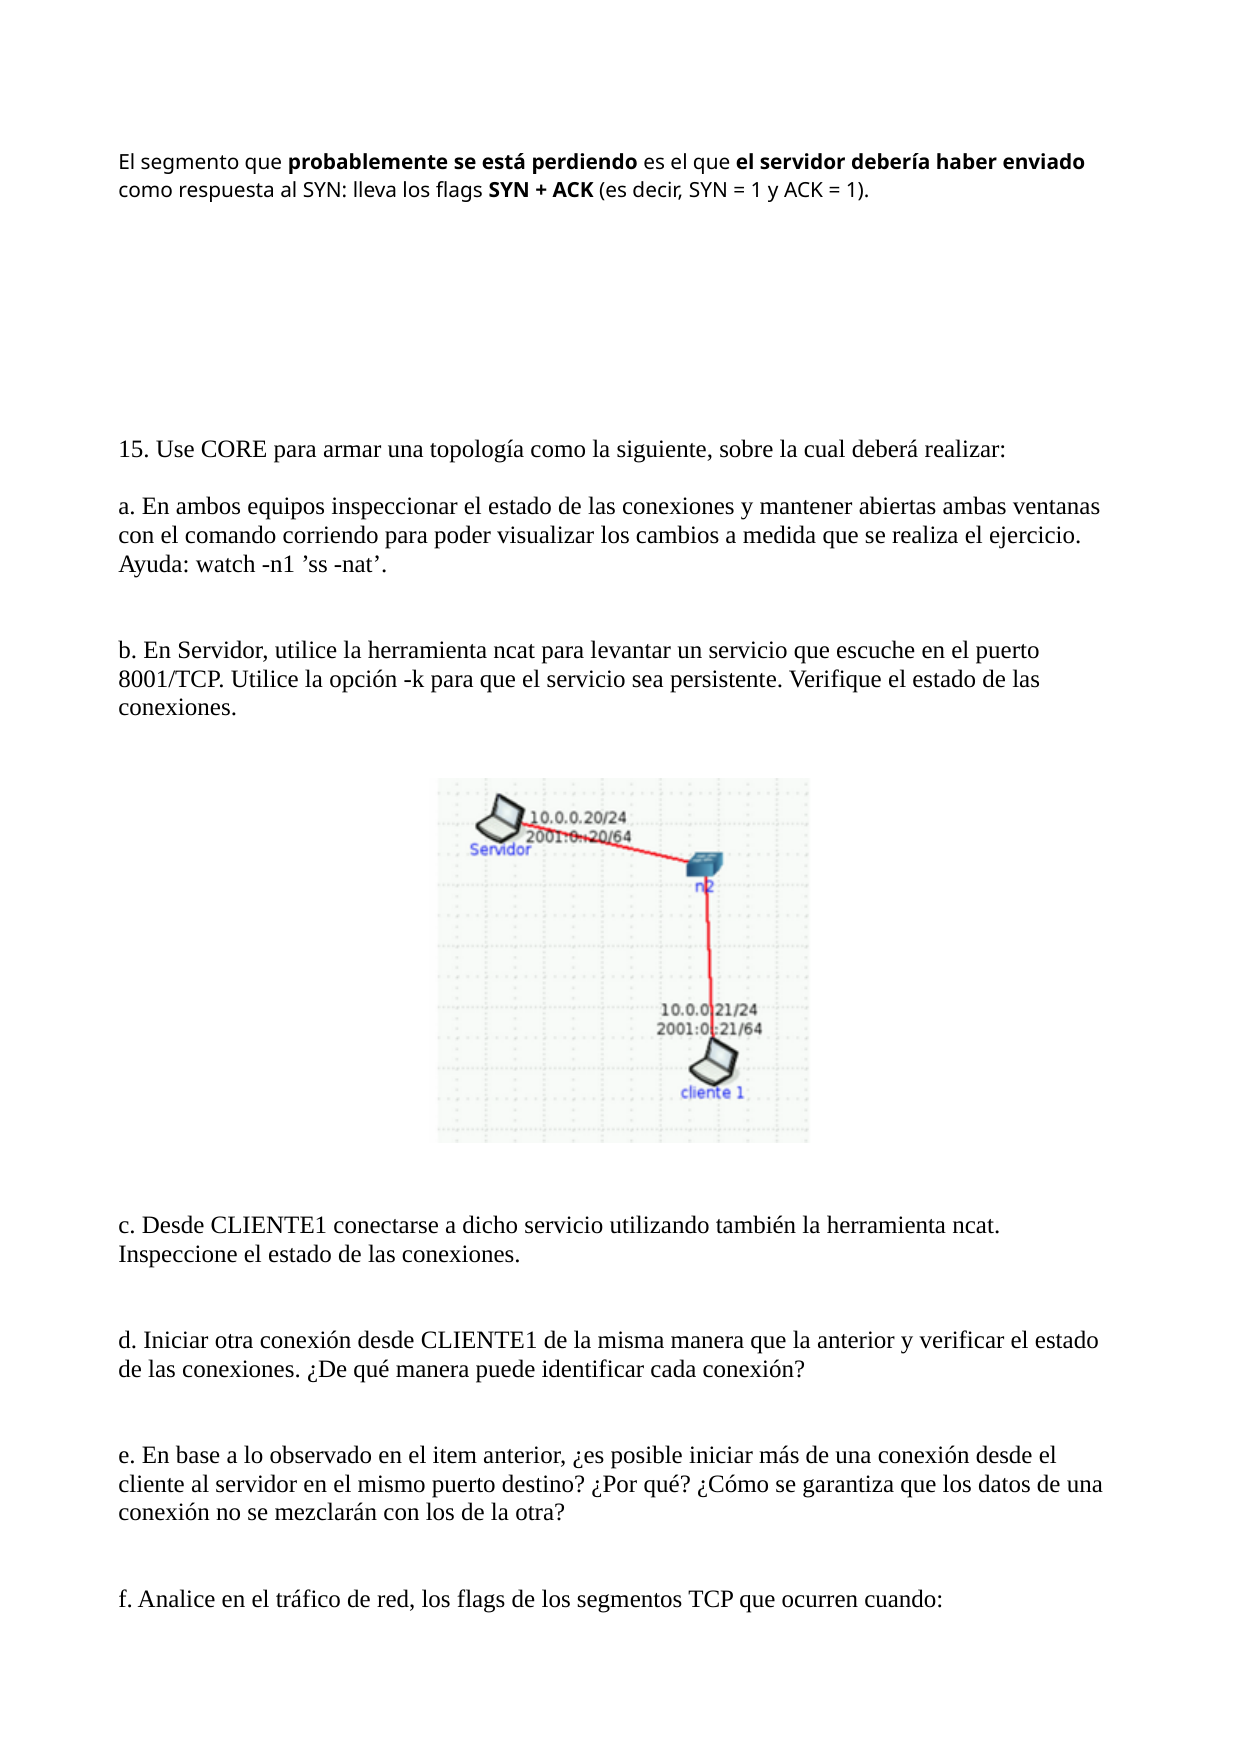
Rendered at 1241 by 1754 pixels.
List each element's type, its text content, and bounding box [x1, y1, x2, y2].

text El segmento que probablemente se está perdiendo es el que el servidor debería haber enviado como respuesta al SYN: lleva los flags SYN + ACK (es decir, SYN = 1 y ACK = 1). [118, 147, 1122, 204]
text c. Desde CLIENTE1 conectarse a dicho servicio utilizando también la herramienta ncat. Inspeccione el estado de las conexiones. [118, 1210, 1122, 1267]
text d. Iniciar otra conexión desde CLIENTE1 de la misma manera que la anterior y verificar el estado de las conexiones. ¿De qué manera puede identificar cada conexión? [118, 1325, 1122, 1382]
text a. En ambos equipos inspeccionar el estado de las conexiones y mantener abiertas ambas ventanas con el comando corriendo para poder visualizar los cambios a medida que se realiza el ejercicio. Ayuda: watch -n1 ’ss -nat’. [118, 491, 1122, 577]
picture [424, 778, 817, 1143]
text f. Analice en el tráfico de red, los flags de los segmentos TCP que ocurren cuando: [118, 1584, 1122, 1612]
text 15. Use CORE para armar una topología como la siguiente, sobre la cual deberá realizar: [118, 434, 1122, 462]
text b. En Servidor, utilice la herramienta ncat para levantar un servicio que escuche en el puerto 8001/TCP. Utilice la opción -k para que el servicio sea persistente. Verifique el estado de las conexiones. [118, 635, 1122, 721]
text e. En base a lo observado en el item anterior, ¿es posible iniciar más de una conexión desde el cliente al servidor en el mismo puerto destino? ¿Por qué? ¿Cómo se garantiza que los datos de una conexión no se mezclarán con los de la otra? [118, 1440, 1122, 1526]
